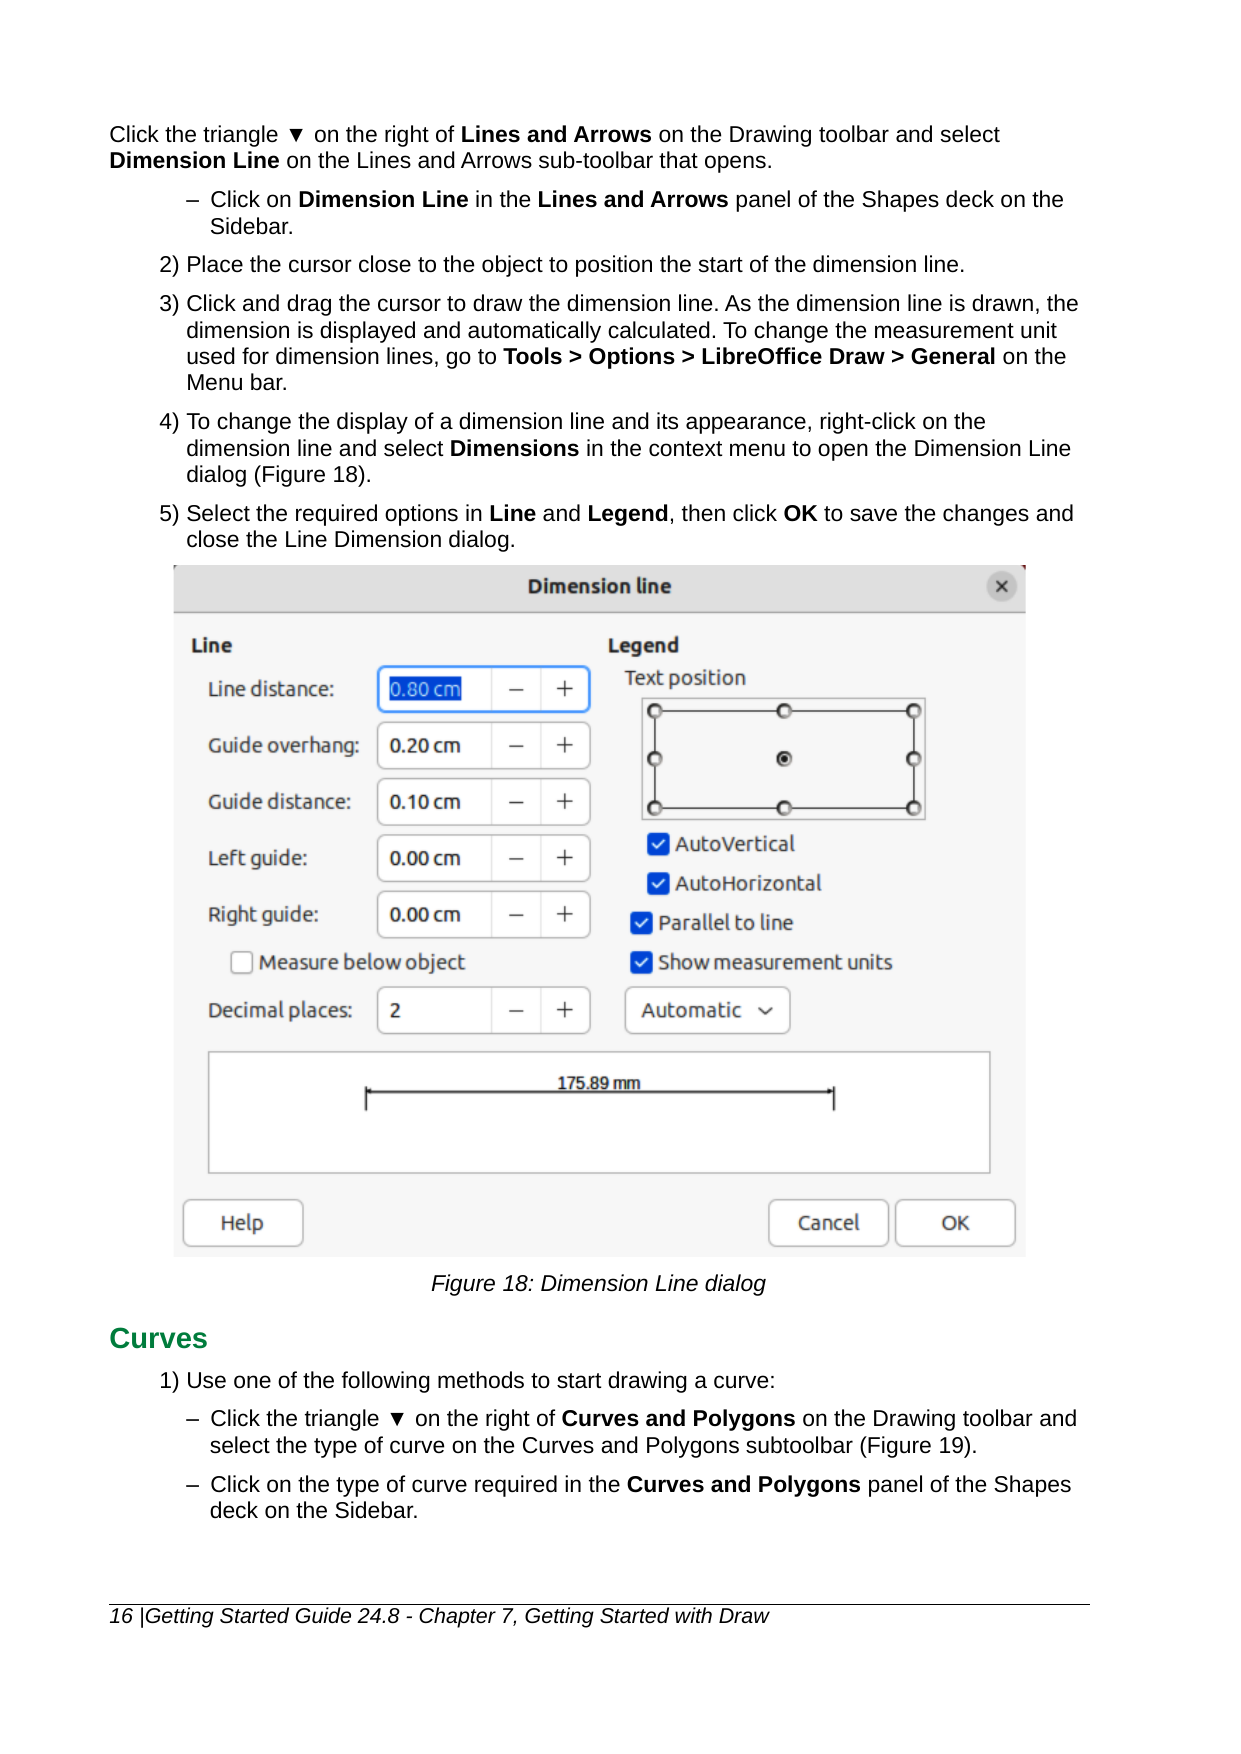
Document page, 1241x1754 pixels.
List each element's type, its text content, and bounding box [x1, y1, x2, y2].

list To change the display of a dimension line and its appearance, right-click on the dimension line and select Dimensions in the context menu to open the Dimension Line dialog (Figure 18). [186, 408, 1090, 487]
subtitle Curves [109, 1321, 1090, 1354]
list Click on the type of curve required in the Curves and Polygons panel of the Shapes deck on the Sidebar. [186, 1471, 1090, 1523]
text Click the triangle ▼ on the right of Lines and Arrows on the Drawing toolbar and select Dimension Line on the Lines and Arrows sub-toolbar that opens. [109, 121, 1090, 174]
list Click on Dimension Line in the Lines and Arrows panel of the Shapes deck on the Sidebar. [186, 186, 1090, 239]
picture [173, 565, 1026, 1257]
list Place the cursor close to the object to position the start of the dimension line. [186, 251, 1090, 278]
list Use one of the following methods to start drawing a curve: [186, 1367, 1090, 1393]
text Figure 18: Dimension Line dialog [173, 1269, 1026, 1296]
list Click and drag the cursor to draw the dimension line. As the dimension line is drawn, the dimension is displayed and automatically calculated. To change the measurement unit used for dimension lines, go to Tools > Options > LibreOffice Draw > General on the Menu bar. [186, 290, 1090, 396]
list Select the required options in Line and Legend, then click OK to save the changes and close the Line Dimension dialog. [186, 500, 1090, 552]
list Click the triangle ▼ on the right of Curves and Polygons on the Drawing toolbar and select the type of curve on the Curves and Polygons subtoolbar (Figure 19). [186, 1405, 1090, 1458]
